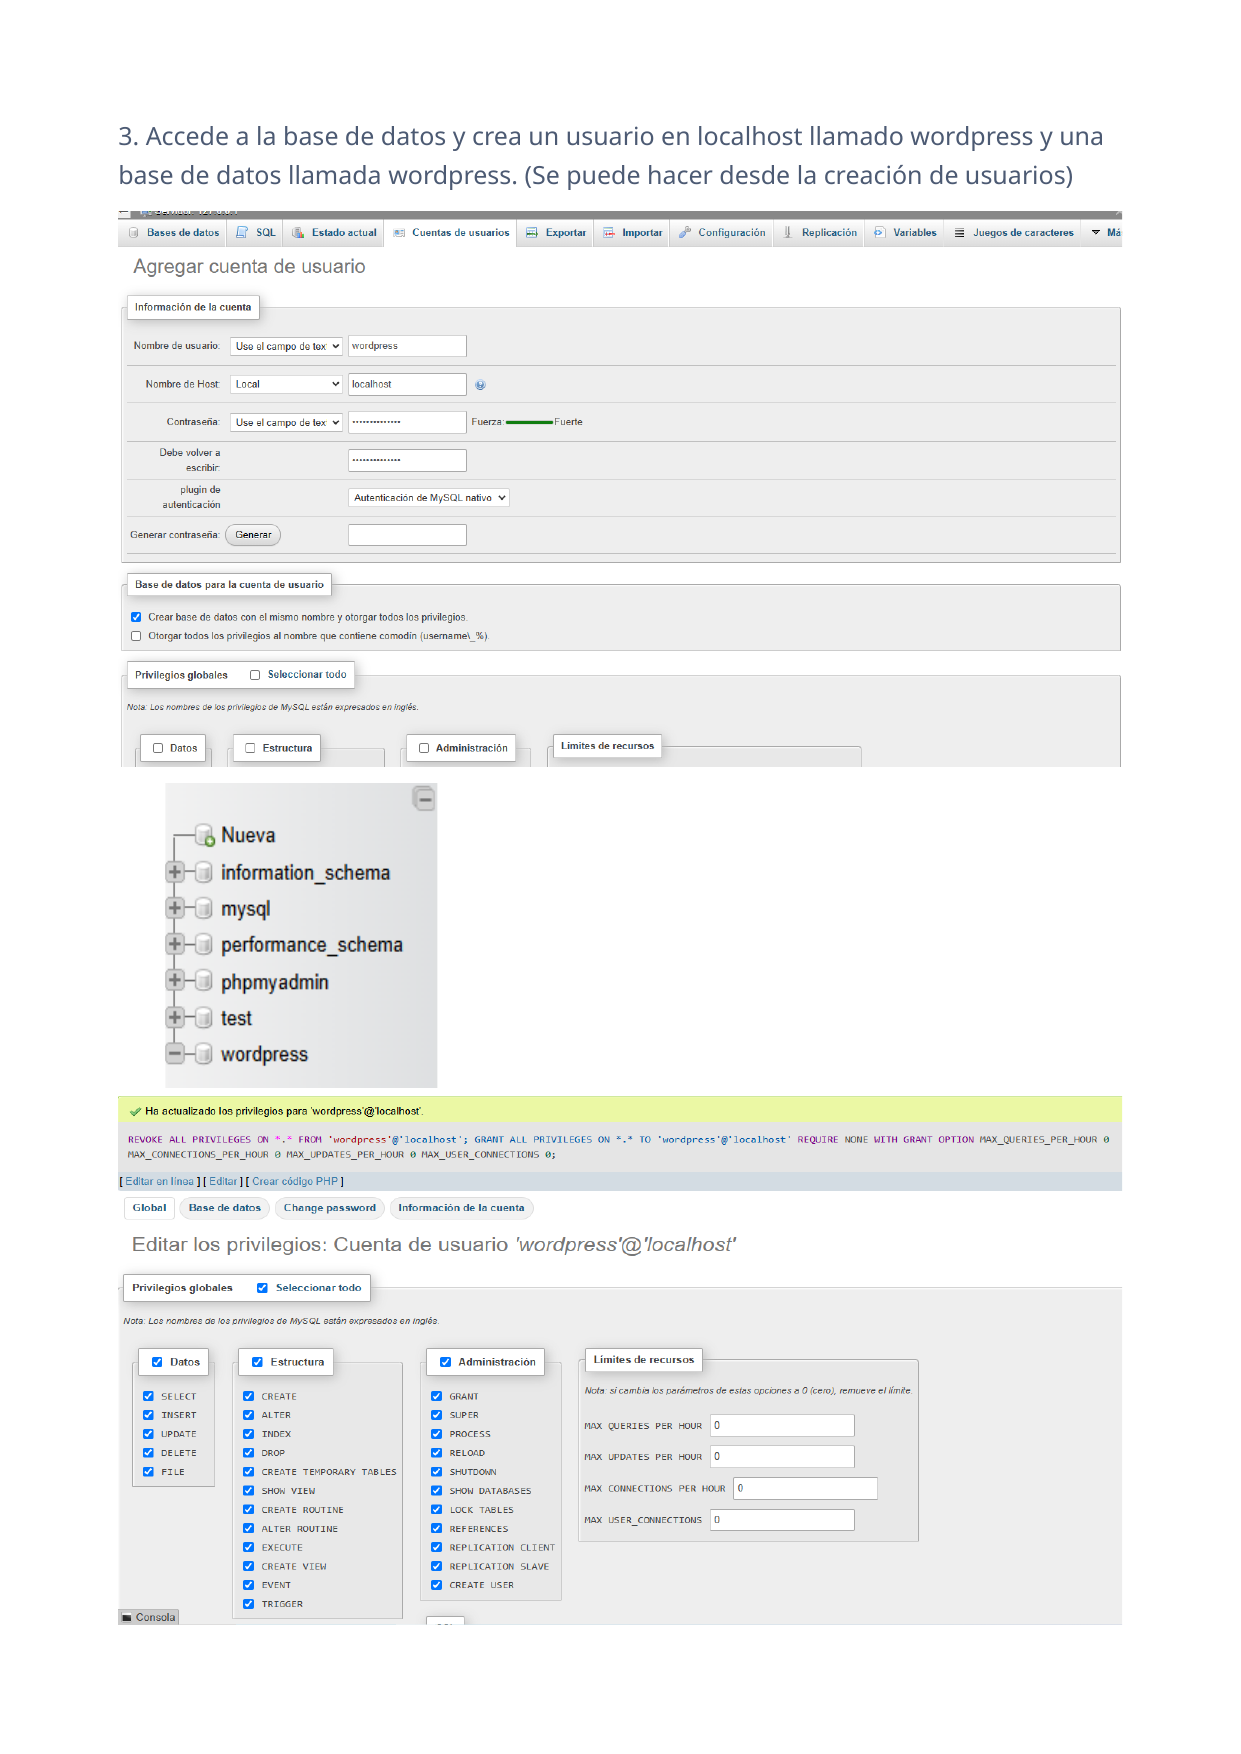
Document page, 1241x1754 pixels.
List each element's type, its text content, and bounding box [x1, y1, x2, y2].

picture [118, 1093, 1123, 1625]
picture [118, 211, 1123, 767]
picture [165, 783, 438, 1088]
text 3. Accede a la base de datos y crea un usuario en localhost llamado wordpress y una base de datos llamada wordpress. (Se puede hacer desde la creación de usuarios) [118, 118, 1122, 191]
